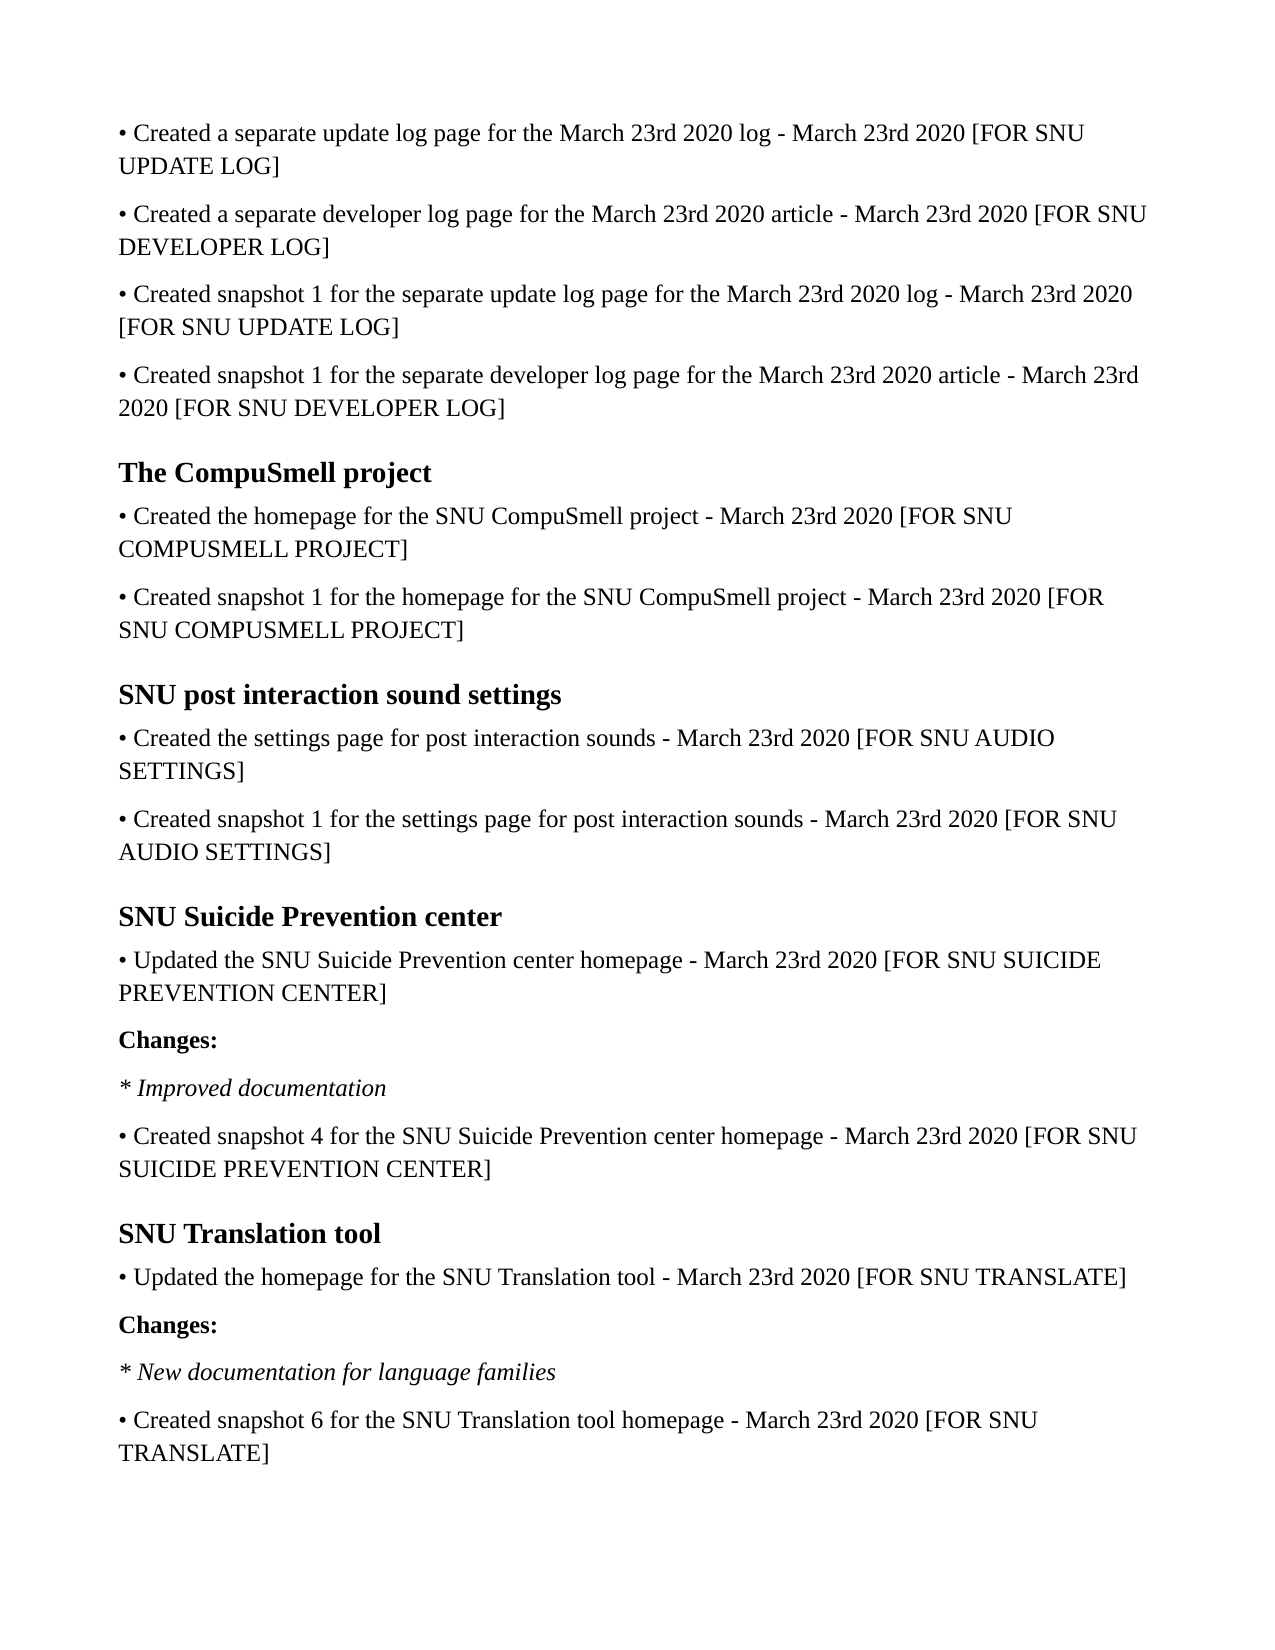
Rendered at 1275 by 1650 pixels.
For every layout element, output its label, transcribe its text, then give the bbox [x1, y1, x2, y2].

subtitle SNU Suicide Prevention center [118, 899, 1157, 932]
text Changes: [118, 1026, 1157, 1054]
subtitle SNU post interaction sound settings [118, 677, 1157, 711]
text • Updated the SNU Suicide Prevention center homepage - March 23rd 2020 [FOR SNU SUICIDE PREVENTION CENTER] [118, 945, 1157, 1007]
text • Created snapshot 1 for the settings page for post interaction sounds - March 23rd 2020 [FOR SNU AUDIO SETTINGS] [118, 804, 1157, 866]
text • Created a separate developer log page for the March 23rd 2020 article - March 23rd 2020 [FOR SNU DEVELOPER LOG] [118, 199, 1157, 261]
subtitle SNU Translation tool [118, 1216, 1157, 1249]
subtitle The CompuSmell project [118, 455, 1157, 489]
text • Created snapshot 1 for the separate update log page for the March 23rd 2020 log - March 23rd 2020 [FOR SNU UPDATE LOG] [118, 279, 1157, 341]
text • Created snapshot 4 for the SNU Suicide Prevention center homepage - March 23rd 2020 [FOR SNU SUICIDE PREVENTION CENTER] [118, 1121, 1157, 1183]
text • Created a separate update log page for the March 23rd 2020 log - March 23rd 2020 [FOR SNU UPDATE LOG] [118, 118, 1157, 180]
text • Created the settings page for post interaction sounds - March 23rd 2020 [FOR SNU AUDIO SETTINGS] [118, 723, 1157, 785]
text • Created snapshot 6 for the SNU Translation tool homepage - March 23rd 2020 [FOR SNU TRANSLATE] [118, 1405, 1157, 1467]
text • Updated the homepage for the SNU Translation tool - March 23rd 2020 [FOR SNU TRANSLATE] [118, 1262, 1157, 1291]
text • Created snapshot 1 for the separate developer log page for the March 23rd 2020 article - March 23rd 2020 [FOR SNU DEVELOPER LOG] [118, 360, 1157, 422]
text • Created the homepage for the SNU CompuSmell project - March 23rd 2020 [FOR SNU COMPUSMELL PROJECT] [118, 501, 1157, 563]
text Changes: [118, 1310, 1157, 1338]
text * New documentation for language families [118, 1357, 1157, 1386]
text * Improved documentation [118, 1073, 1157, 1102]
text • Created snapshot 1 for the homepage for the SNU CompuSmell project - March 23rd 2020 [FOR SNU COMPUSMELL PROJECT] [118, 582, 1157, 644]
